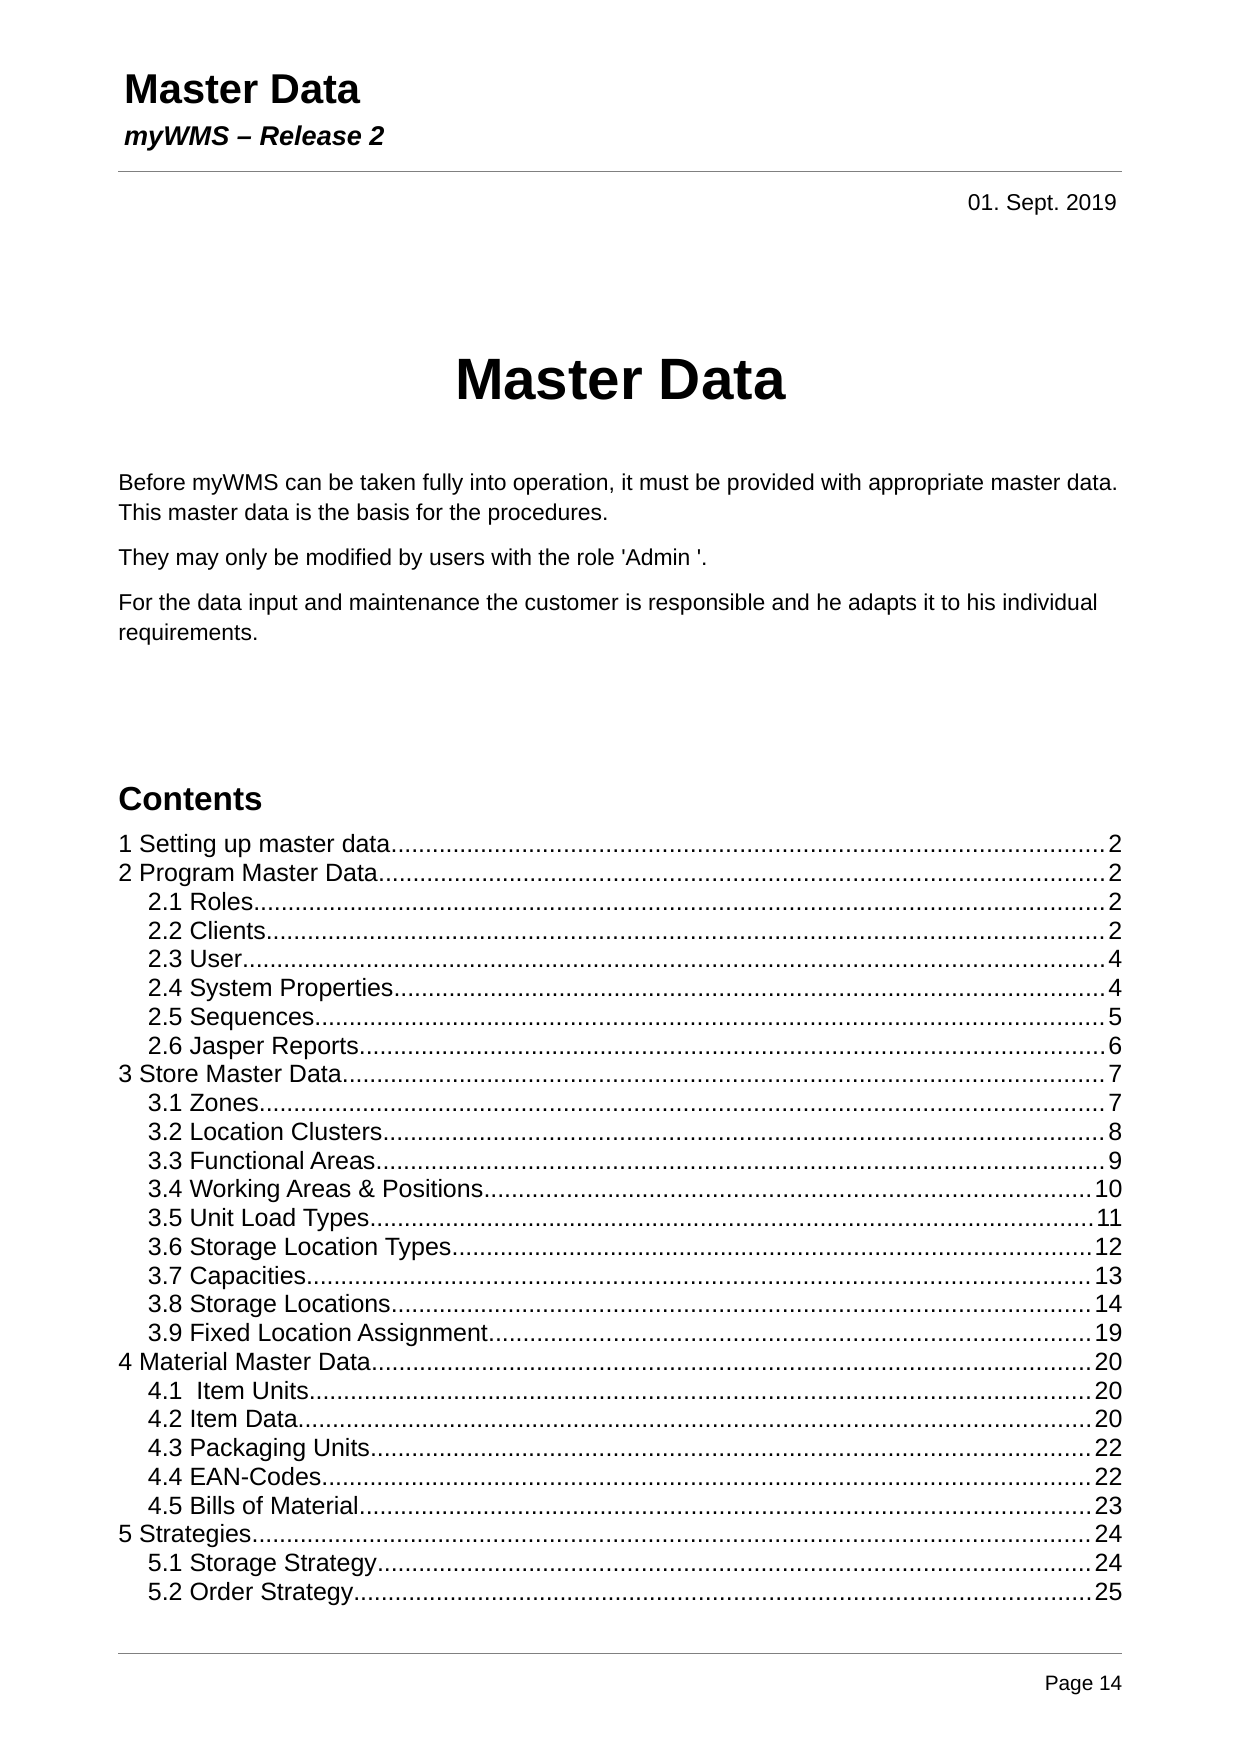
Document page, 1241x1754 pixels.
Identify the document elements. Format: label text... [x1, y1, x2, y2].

text 3.1 Zones 7 [148, 1088, 1122, 1117]
text 5.2 Order Strategy 25 [148, 1577, 1122, 1606]
text 3.6 Storage Location Types 12 [148, 1232, 1122, 1261]
text 4.4 EAN-Codes 22 [148, 1462, 1122, 1491]
text 3.5 Unit Load Types 11 [148, 1203, 1122, 1232]
text 5.1 Storage Strategy 24 [148, 1548, 1122, 1577]
text 3.2 Location Clusters 8 [148, 1117, 1122, 1146]
text 5 Strategies 24 [118, 1519, 1122, 1548]
text 3.7 Capacities 13 [148, 1261, 1122, 1289]
table_header [118, 189, 791, 230]
text 2.6 Jasper Reports 6 [148, 1031, 1122, 1059]
table_header 01. Sept. 2019 [791, 189, 1123, 230]
text 2.3 User 4 [148, 944, 1122, 973]
text 3.4 Working Areas & Positions 10 [148, 1174, 1122, 1203]
text 2.4 System Properties 4 [148, 973, 1122, 1002]
text 2.1 Roles 2 [148, 887, 1122, 916]
text 4 Material Master Data 20 [118, 1347, 1122, 1376]
text 3.9 Fixed Location Assignment 19 [148, 1318, 1122, 1347]
text 4.1 Item Units 20 [148, 1376, 1122, 1404]
subtitle Contents [118, 778, 1122, 817]
text 3.3 Functional Areas 9 [148, 1146, 1122, 1174]
text 2 Program Master Data 2 [118, 858, 1122, 887]
text 2.5 Sequences 5 [148, 1002, 1122, 1031]
text 4.3 Packaging Units 22 [148, 1433, 1122, 1462]
text For the data input and maintenance the customer is responsible and he adapts it to his individual requirements. [118, 589, 1122, 646]
text 3.8 Storage Locations 14 [148, 1289, 1122, 1318]
text 4.5 Bills of Material 23 [148, 1491, 1122, 1519]
text 4.2 Item Data 20 [148, 1404, 1122, 1433]
text They may only be modified by users with the role 'Admin '. [118, 544, 1122, 571]
text 3 Store Master Data 7 [118, 1059, 1122, 1088]
text Before myWMS can be taken fully into operation, it must be provided with appropriate master data. This master data is the basis for the procedures. [118, 469, 1122, 526]
text 2.2 Clients 2 [148, 916, 1122, 944]
text 1 Setting up master data 2 [118, 829, 1122, 858]
title Master Data [118, 345, 1122, 412]
